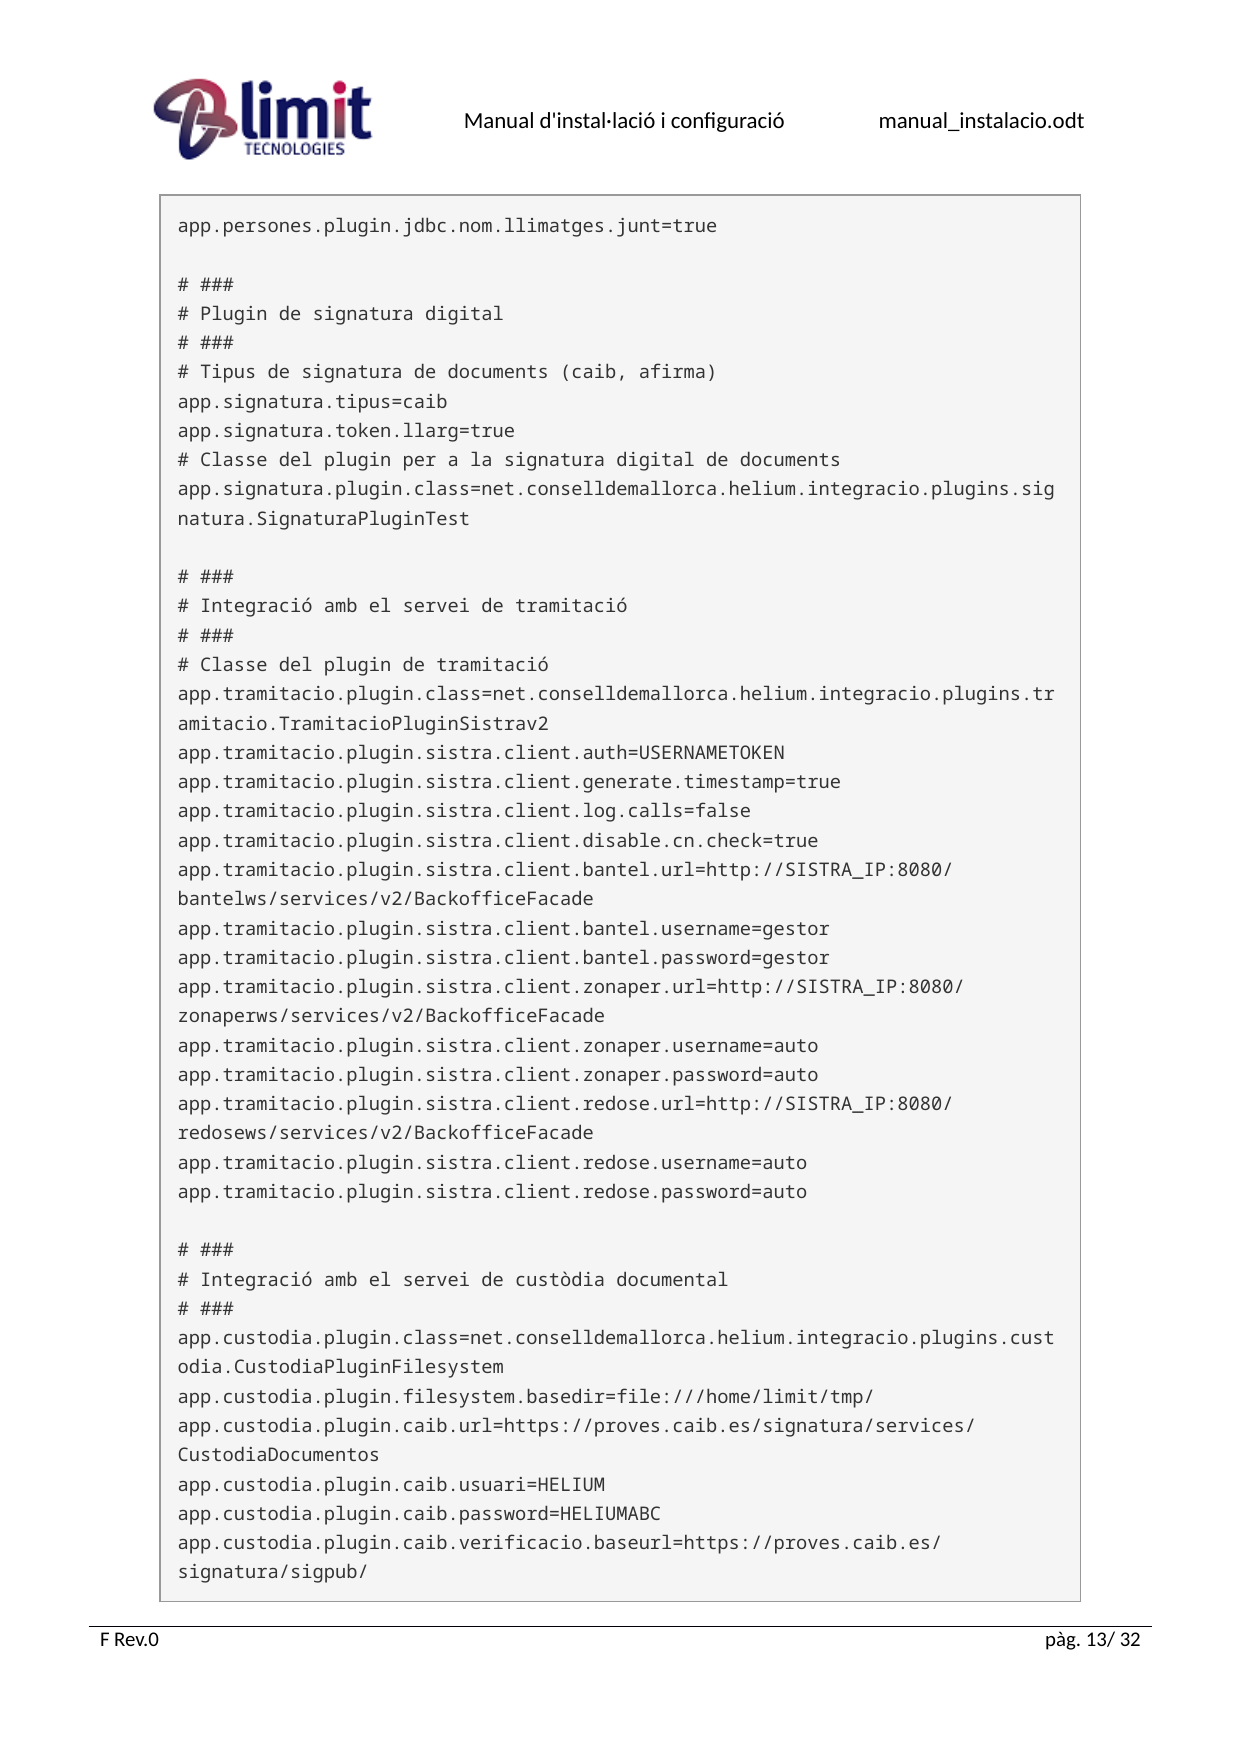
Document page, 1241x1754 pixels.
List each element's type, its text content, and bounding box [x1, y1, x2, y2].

text # ### [161, 604, 1080, 633]
picture [148, 73, 379, 166]
text app.tramitacio.plugin.sistra.client.zonaper.password=auto [161, 1043, 1080, 1072]
text app.tramitacio.plugin.sistra.client.redose.username=auto [161, 1131, 1080, 1160]
text # ### [161, 545, 1080, 574]
text app.tramitacio.plugin.sistra.client.auth=USERNAMETOKEN [161, 721, 1080, 750]
text app.custodia.plugin.caib.usuari=HELIUM [161, 1453, 1080, 1482]
text app.tramitacio.plugin.sistra.client.bantel.url=http://SISTRA_IP:8080/bantelws/services/v2/BackofficeFacade [161, 838, 1080, 897]
text # Integració amb el servei de custòdia documental [161, 1248, 1080, 1277]
text # Classe del plugin de tramitació [161, 633, 1080, 662]
text app.custodia.plugin.caib.password=HELIUMABC [161, 1482, 1080, 1511]
text app.tramitacio.plugin.sistra.client.disable.cn.check=true [161, 809, 1080, 838]
text app.custodia.plugin.caib.url=https://proves.caib.es/signatura/services/CustodiaDocumentos [161, 1394, 1080, 1453]
text app.tramitacio.plugin.sistra.client.bantel.username=gestor [161, 897, 1080, 926]
text app.custodia.plugin.caib.verificacio.baseurl=https://proves.caib.es/signatura/sigpub/ [161, 1511, 1080, 1601]
text # ### [161, 253, 1080, 282]
text app.signatura.token.llarg=true [161, 399, 1080, 428]
text # Tipus de signatura de documents (caib, afirma) [161, 340, 1080, 370]
text # Integració amb el servei de tramitació [161, 574, 1080, 604]
text app.custodia.plugin.class=net.conselldemallorca.helium.integracio.plugins.custodia.CustodiaPluginFilesystem [161, 1306, 1080, 1365]
text app.signatura.plugin.class=net.conselldemallorca.helium.integracio.plugins.signatura.SignaturaPluginTest [161, 457, 1080, 516]
text # Classe del plugin per a la signatura digital de documents [161, 428, 1080, 457]
text app.tramitacio.plugin.sistra.client.log.calls=false [161, 779, 1080, 809]
text app.tramitacio.plugin.sistra.client.zonaper.url=http://SISTRA_IP:8080/zonaperws/services/v2/BackofficeFacade [161, 955, 1080, 1014]
text # Plugin de signatura digital [161, 282, 1080, 311]
text app.tramitacio.plugin.sistra.client.bantel.password=gestor [161, 926, 1080, 955]
text app.signatura.tipus=caib [161, 370, 1080, 399]
text # ### [161, 1277, 1080, 1306]
text # ### [161, 1218, 1080, 1248]
text app.tramitacio.plugin.sistra.client.zonaper.username=auto [161, 1014, 1080, 1043]
text app.tramitacio.plugin.sistra.client.redose.url=http://SISTRA_IP:8080/redosews/services/v2/BackofficeFacade [161, 1072, 1080, 1131]
text app.tramitacio.plugin.class=net.conselldemallorca.helium.integracio.plugins.tramitacio.TramitacioPluginSistrav2 [161, 662, 1080, 721]
text # ### [161, 311, 1080, 340]
text app.tramitacio.plugin.sistra.client.generate.timestamp=true [161, 750, 1080, 779]
text app.persones.plugin.jdbc.nom.llimatges.junt=true [161, 196, 1080, 223]
text app.tramitacio.plugin.sistra.client.redose.password=auto [161, 1160, 1080, 1189]
text app.custodia.plugin.filesystem.basedir=file:///home/limit/tmp/ [161, 1365, 1080, 1394]
